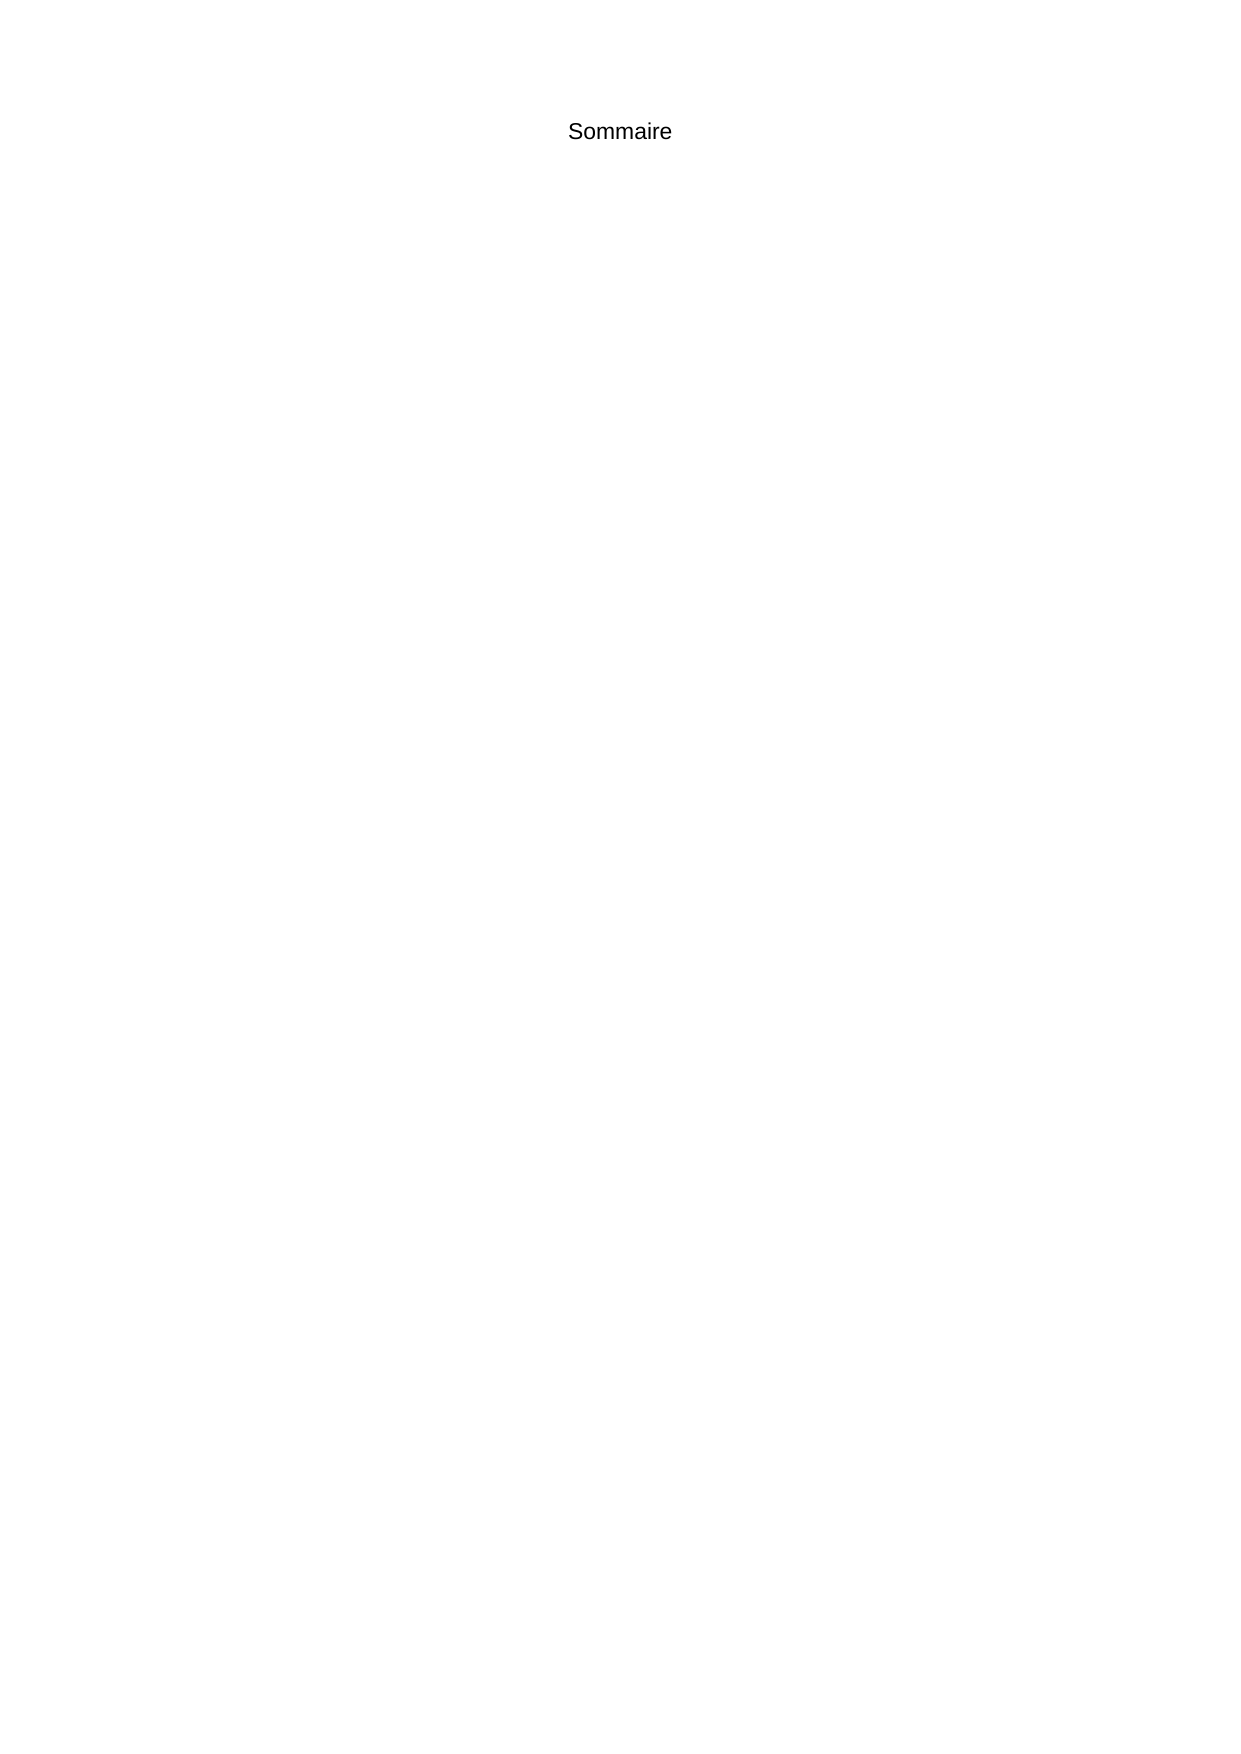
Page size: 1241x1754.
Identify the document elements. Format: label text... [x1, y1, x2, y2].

text Sommaire [118, 118, 1122, 144]
